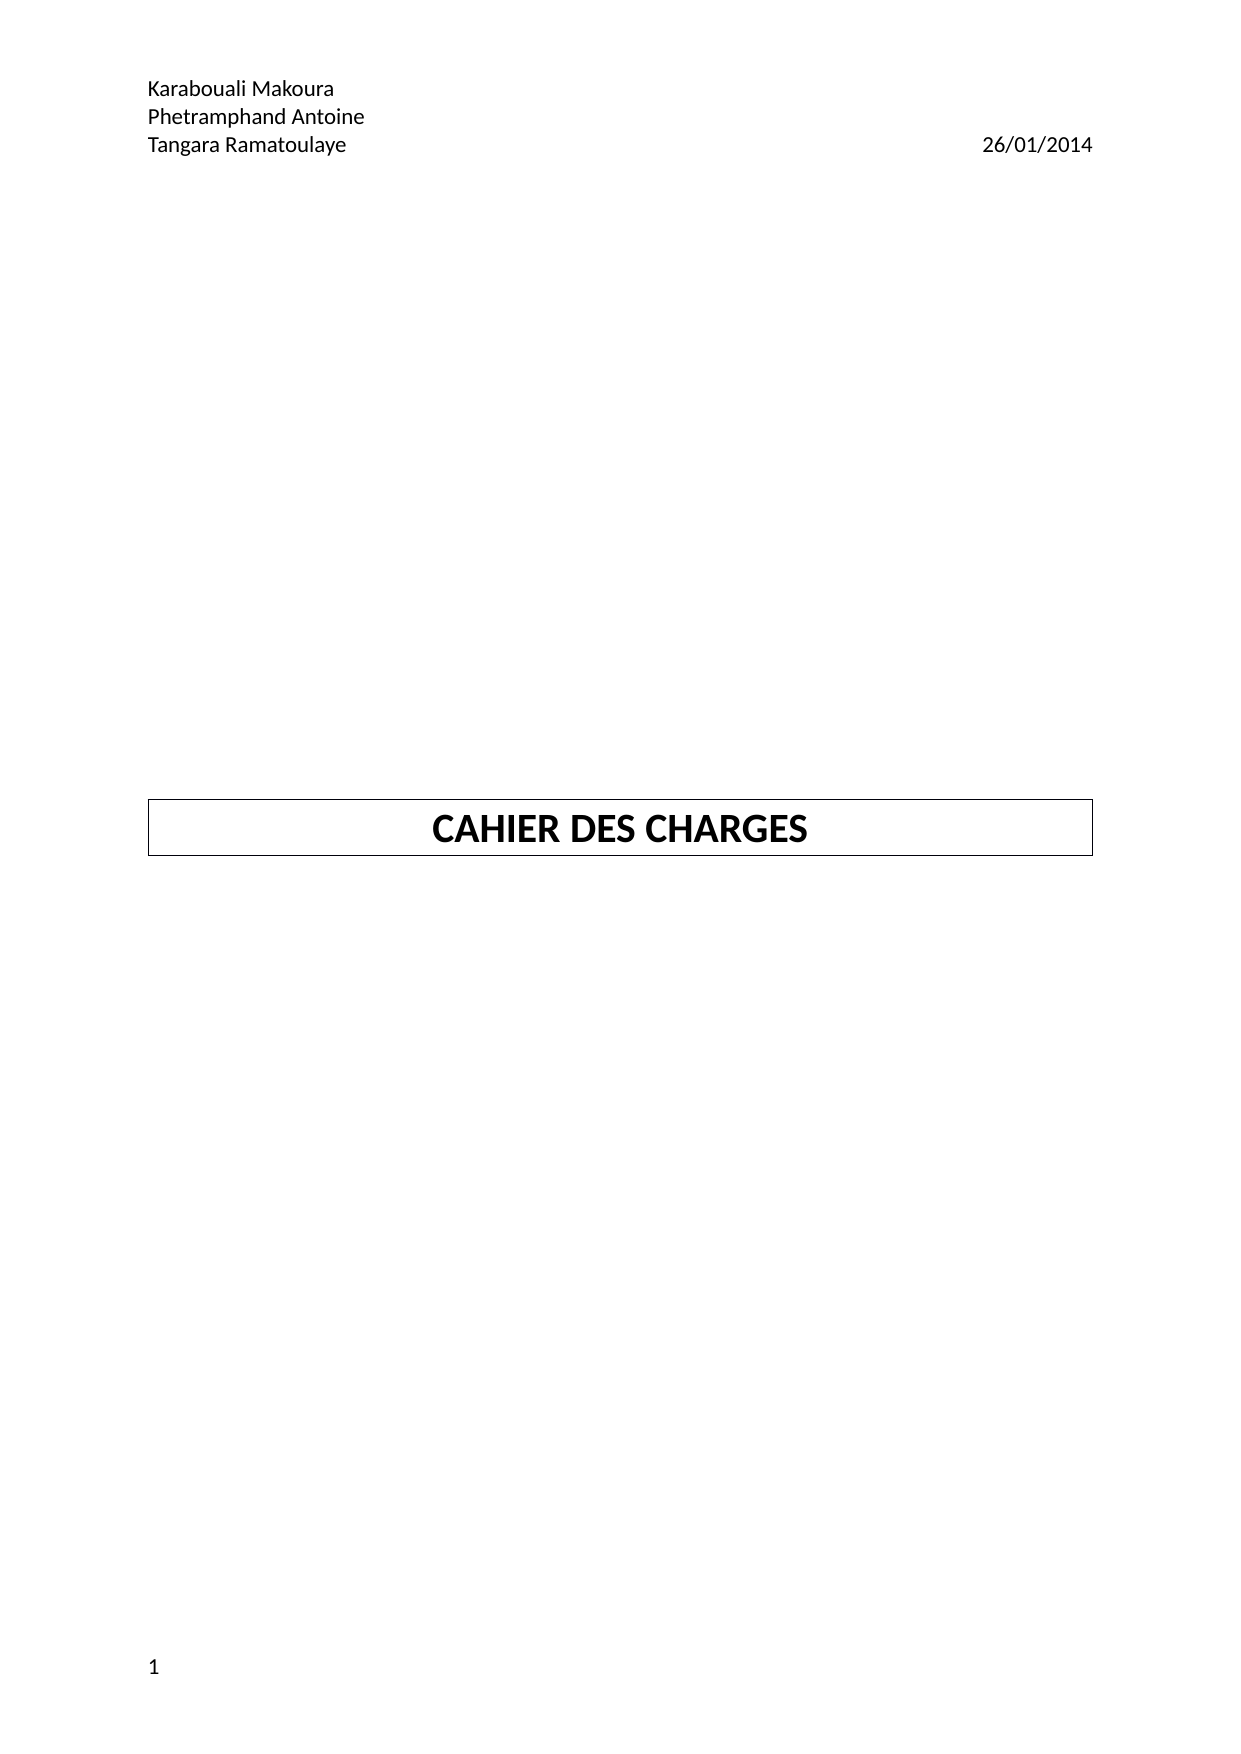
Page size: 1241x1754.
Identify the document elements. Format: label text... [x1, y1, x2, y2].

text CAHIER DES CHARGES [149, 800, 1092, 855]
